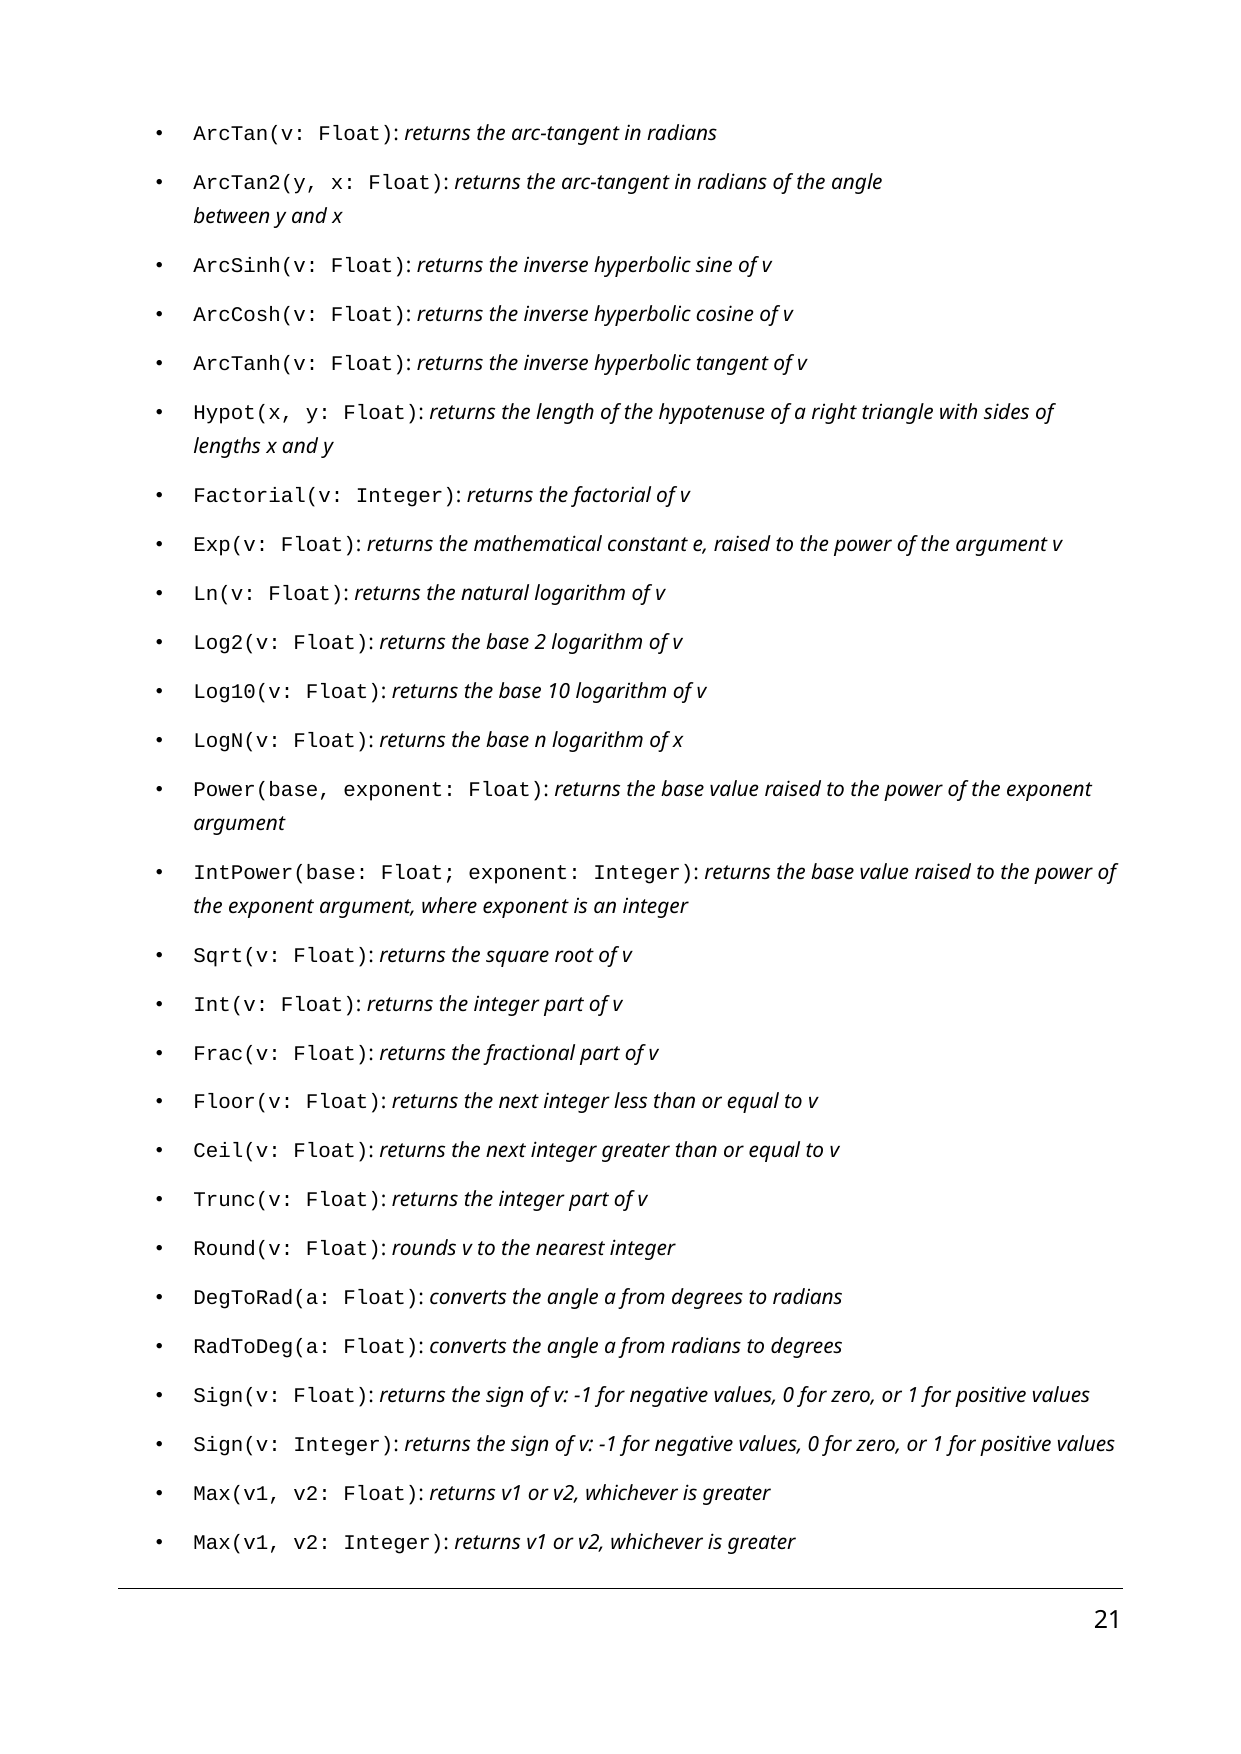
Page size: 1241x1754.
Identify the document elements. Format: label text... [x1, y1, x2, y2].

list Ceil(v: Float): returns the next integer greater than or equal to v [156, 1136, 1122, 1164]
list Exp(v: Float): returns the mathematical constant e, raised to the power of the argument v [156, 529, 1122, 557]
list RadToDeg(a: Float): converts the angle a from radians to degrees [156, 1331, 1122, 1360]
list DegToRad(a: Float): converts the angle a from degrees to radians [156, 1282, 1122, 1311]
list ArcTanh(v: Float): returns the inverse hyperbolic tangent of v [156, 348, 1122, 377]
list Log10(v: Float): returns the base 10 logarithm of v [156, 676, 1122, 704]
list Max(v1, v2: Float): returns v1 or v2, whichever is greater [156, 1478, 1122, 1507]
list Round(v: Float): rounds v to the nearest integer [156, 1233, 1122, 1262]
list ArcSinh(v: Float): returns the inverse hyperbolic sine of v [156, 250, 1122, 279]
list Max(v1, v2: Integer): returns v1 or v2, whichever is greater [156, 1527, 1122, 1556]
list Power(base, exponent: Float): returns the base value raised to the power of the exponent argument [156, 774, 1122, 836]
list Floor(v: Float): returns the next integer less than or equal to v [156, 1087, 1122, 1115]
list Sqrt(v: Float): returns the square root of v [156, 940, 1122, 968]
list Factorial(v: Integer): returns the factorial of v [156, 480, 1122, 508]
list LogN(v: Float): returns the base n logarithm of x [156, 725, 1122, 753]
list Sign(v: Integer): returns the sign of v: -1 for negative values, 0 for zero, or 1 for positive values [156, 1429, 1122, 1458]
list Int(v: Float): returns the integer part of v [156, 989, 1122, 1017]
list Log2(v: Float): returns the base 2 logarithm of v [156, 627, 1122, 655]
list IntPower(base: Float; exponent: Integer): returns the base value raised to the power of the exponent argument, where exponent is an integer [156, 857, 1122, 919]
list ArcTan2(y, x: Float): returns the arc-tangent in radians of the angle between y and x [156, 167, 1122, 230]
list Ln(v: Float): returns the natural logarithm of v [156, 578, 1122, 606]
list ArcCosh(v: Float): returns the inverse hyperbolic cosine of v [156, 299, 1122, 328]
list Trunc(v: Float): returns the integer part of v [156, 1184, 1122, 1213]
list Hypot(x, y: Float): returns the length of the hypotenuse of a right triangle with sides of lengths x and y [156, 397, 1122, 459]
list Frac(v: Float): returns the fractional part of v [156, 1038, 1122, 1066]
list ArcTan(v: Float): returns the arc-tangent in radians [156, 118, 1122, 147]
list Sign(v: Float): returns the sign of v: -1 for negative values, 0 for zero, or 1 for positive values [156, 1380, 1122, 1409]
